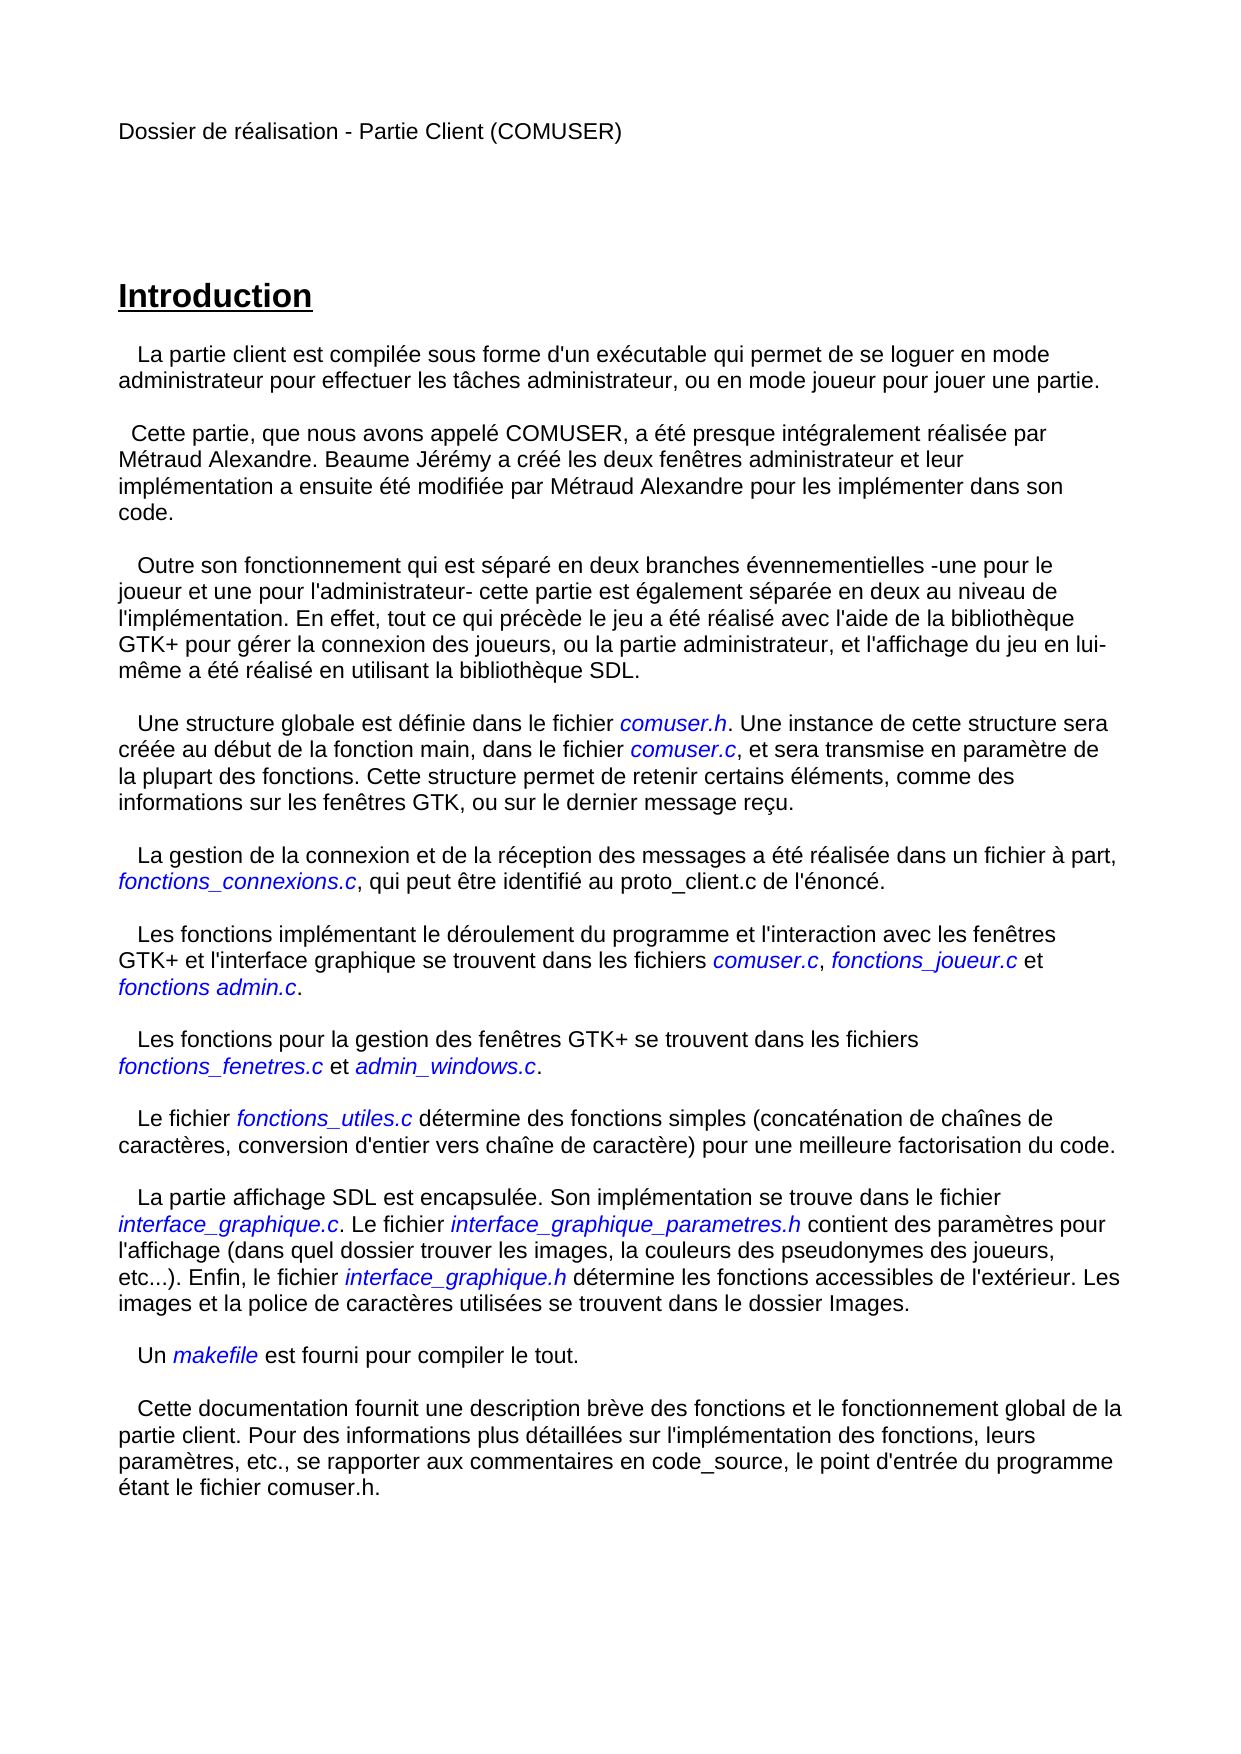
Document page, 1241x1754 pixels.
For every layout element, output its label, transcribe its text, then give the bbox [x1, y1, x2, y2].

text Un makefile est fourni pour compiler le tout. [118, 1342, 1122, 1369]
text Cette documentation fournit une description brève des fonctions et le fonctionnement global de la partie client. Pour des informations plus détaillées sur l'implémentation des fonctions, leurs paramètres, etc., se rapporter aux commentaires en code_source, le point d'entrée du programme étant le fichier comuser.h. [118, 1395, 1122, 1501]
text Cette partie, que nous avons appelé COMUSER, a été presque intégralement réalisée par Métraud Alexandre. Beaume Jérémy a créé les deux fenêtres administrateur et leur implémentation a ensuite été modifiée par Métraud Alexandre pour les implémenter dans son code. [118, 420, 1122, 526]
text Les fonctions implémentant le déroulement du programme et l'interaction avec les fenêtres GTK+ et l'interface graphique se trouvent dans les fichiers comuser.c, fonctions_joueur.c et fonctions admin.c. [118, 921, 1122, 1000]
text Une structure globale est définie dans le fichier comuser.h. Une instance de cette structure sera créée au début de la fonction main, dans le fichier comuser.c, et sera transmise en paramètre de la plupart des fonctions. Cette structure permet de retenir certains éléments, comme des informations sur les fenêtres GTK, ou sur le dernier message reçu. [118, 710, 1122, 815]
text La partie affichage SDL est encapsulée. Son implémentation se trouve dans le fichier interface_graphique.c. Le fichier interface_graphique_parametres.h contient des paramètres pour l'affichage (dans quel dossier trouver les images, la couleurs des pseudonymes des joueurs, etc...). Enfin, le fichier interface_graphique.h détermine les fonctions accessibles de l'extérieur. Les images et la police de caractères utilisées se trouvent dans le dossier Images. [118, 1184, 1122, 1316]
text Le fichier fonctions_utiles.c détermine des fonctions simples (concaténation de chaînes de caractères, conversion d'entier vers chaîne de caractère) pour une meilleure factorisation du code. [118, 1105, 1122, 1158]
text La partie client est compilée sous forme d'un exécutable qui permet de se loguer en mode administrateur pour effectuer les tâches administrateur, ou en mode joueur pour jouer une partie. [118, 341, 1122, 394]
text Introduction [118, 276, 1122, 315]
text Outre son fonctionnement qui est séparé en deux branches évennementielles -une pour le joueur et une pour l'administrateur- cette partie est également séparée en deux au niveau de l'implémentation. En effet, tout ce qui précède le jeu a été réalisé avec l'aide de la bibliothèque GTK+ pour gérer la connexion des joueurs, ou la partie administrateur, et l'affichage du jeu en lui-même a été réalisé en utilisant la bibliothèque SDL. [118, 552, 1122, 684]
text Dossier de réalisation - Partie Client (COMUSER) [118, 118, 1122, 144]
text Les fonctions pour la gestion des fenêtres GTK+ se trouvent dans les fichiers fonctions_fenetres.c et admin_windows.c. [118, 1026, 1122, 1079]
text La gestion de la connexion et de la réception des messages a été réalisée dans un fichier à part, fonctions_connexions.c, qui peut être identifié au proto_client.c de l'énoncé. [118, 842, 1122, 894]
